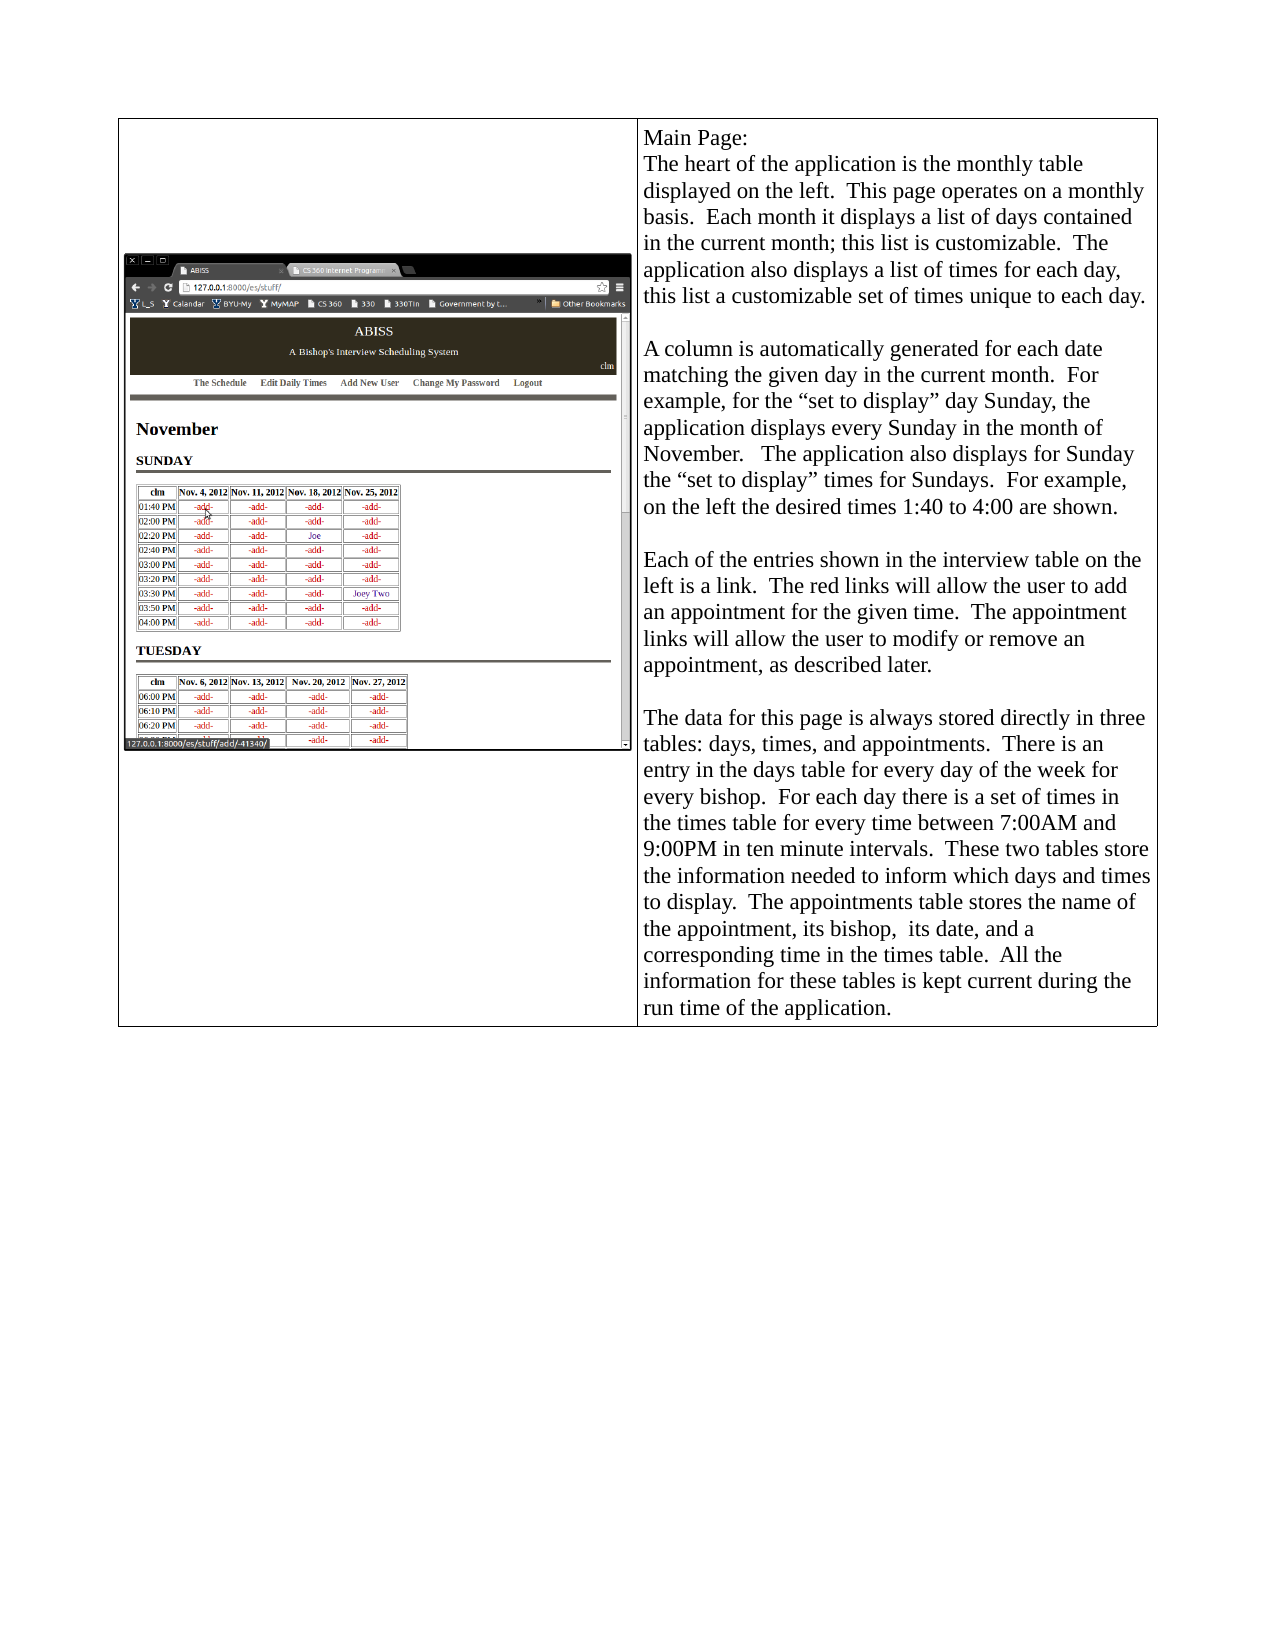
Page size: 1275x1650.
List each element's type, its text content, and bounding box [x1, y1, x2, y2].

table_cell [119, 119, 637, 1026]
picture [123, 253, 632, 751]
table_cell Main Page: The heart of the application is the monthly table displayed on the left. This page operates on a monthly basis. Each month it displays a list of days contained in the current month; this list is customizable. The application also displays a list of times for each day, this list a customizable set of times unique to each day. A column is automatically generated for each date matching the given day in the current month. For example, for the “set to display” day Sunday, the application displays every Sunday in the month of November. The application also displays for Sunday the “set to display” times for Sundays. For example, on the left the desired times 1:40 to 4:00 are shown. Each of the entries shown in the interview table on the left is a link. The red links will allow the user to add an appointment for the given time. The appointment links will allow the user to modify or remove an appointment, as described later. The data for this page is always stored directly in three tables: days, times, and appointments. There is an entry in the days table for every day of the week for every bishop. For each day there is a set of times in the times table for every time between 7:00AM and 9:00PM in ten minute intervals. These two tables store the information needed to inform which days and times to display. The appointments table stores the name of the appointment, its bishop, its date, and a corresponding time in the times table. All the information for these tables is kept current during the run time of the application. [638, 119, 1157, 1026]
